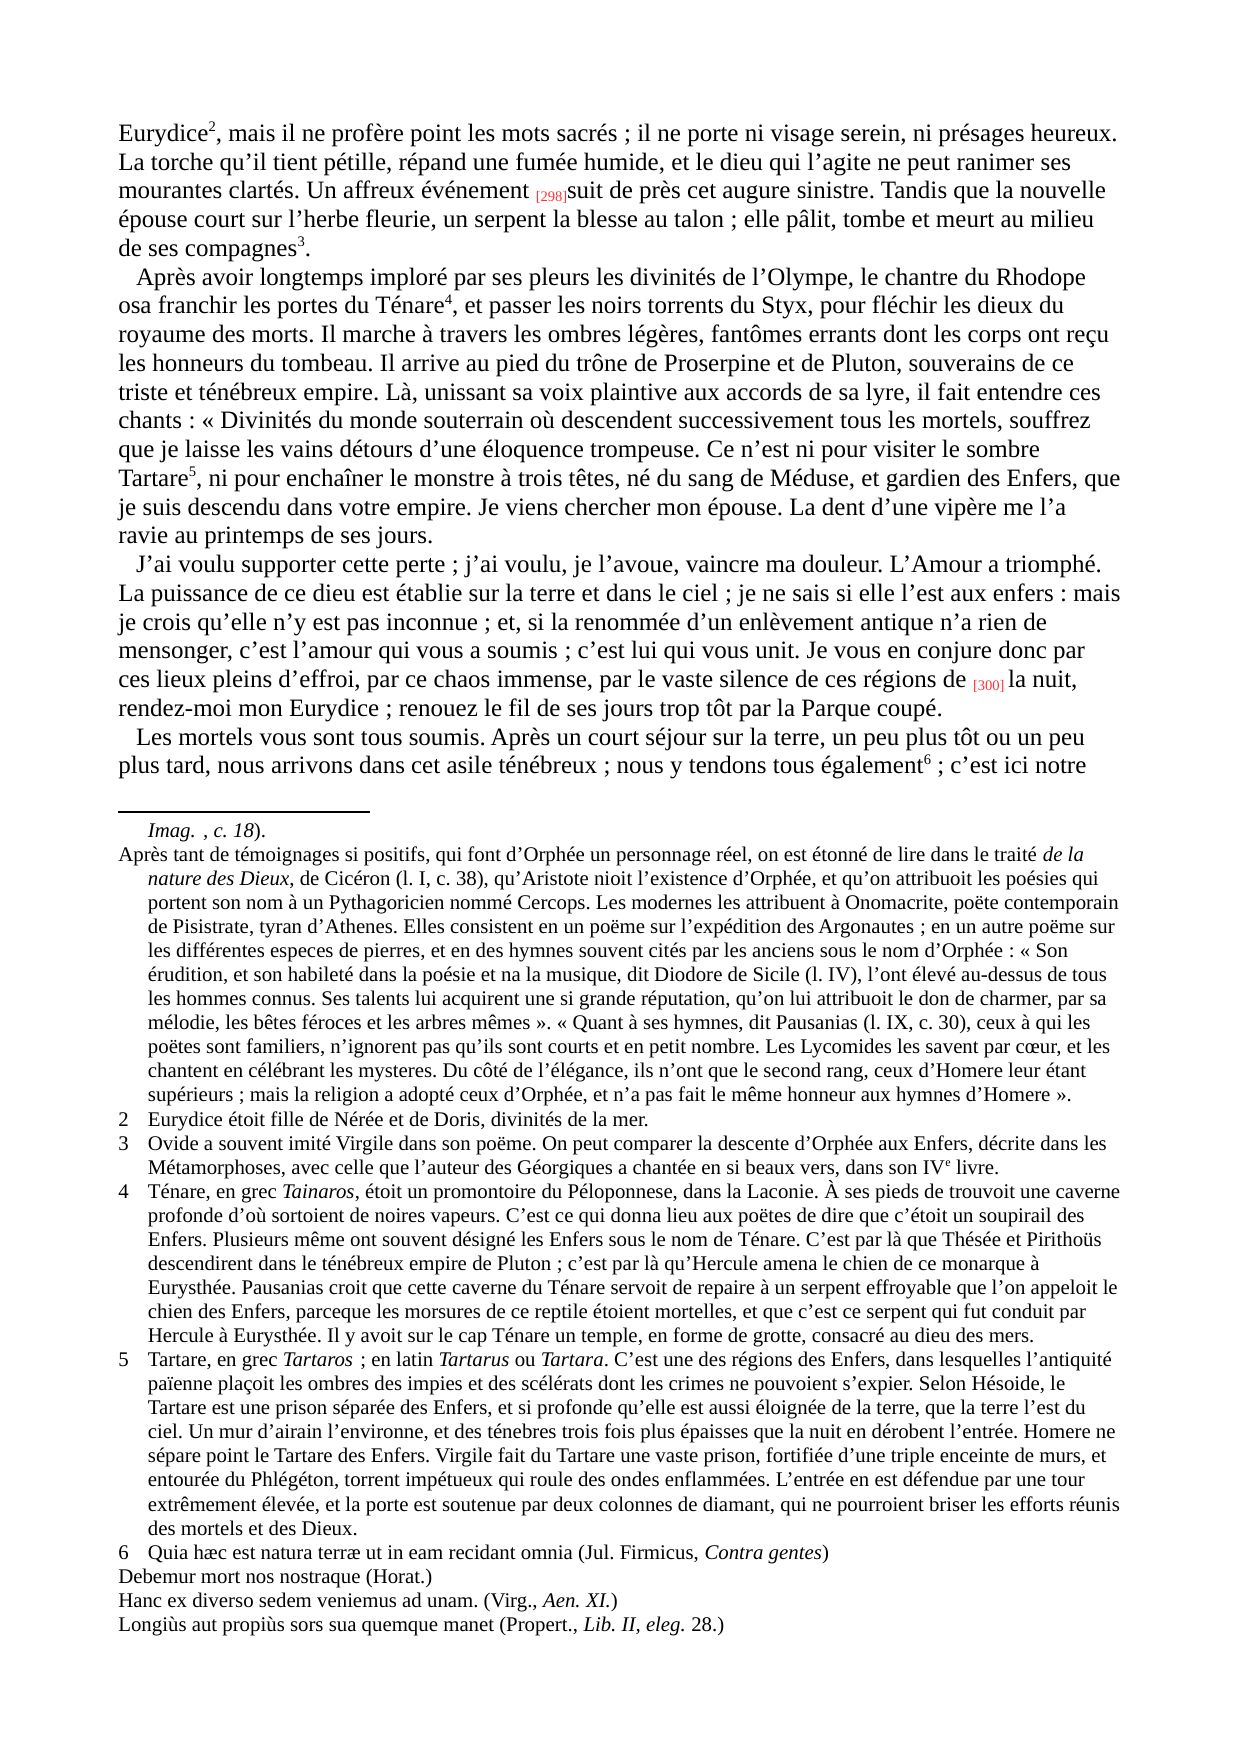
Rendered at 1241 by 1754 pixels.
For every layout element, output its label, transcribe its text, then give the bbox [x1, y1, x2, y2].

text Après avoir longtemps imploré par ses pleurs les divinités de l’Olympe, le chantre du Rhodope osa franchir les portes du Ténare, et passer les noirs torrents du Styx, pour fléchir les dieux du royaume des morts. Il marche à travers les ombres légères, fantômes errants dont les corps ont reçu les honneurs du tombeau. Il arrive au pied du trône de Proserpine et de Pluton, souverains de ce triste et ténébreux empire. Là, unissant sa voix plaintive aux accords de sa lyre, il fait entendre ces chants : « Divinités du monde souterrain où descendent successivement tous les mortels, souffrez que je laisse les vains détours d’une éloquence trompeuse. Ce n’est ni pour visiter le sombre Tartare, ni pour enchaîner le monstre à trois têtes, né du sang de Méduse, et gardien des Enfers, que je suis descendu dans votre empire. Je viens chercher mon épouse. La dent d’une vipère me l’a ravie au printemps de ses jours. [118, 262, 1122, 549]
text Ovide a souvent imité Virgile dans son poëme. On peut comparer la descente d’Orphée aux Enfers, décrite dans les Métamorphoses, avec celle que l’auteur des Géorgiques a chantée en si beaux vers, dans son IVe livre. [118, 1131, 1122, 1179]
text Les mortels vous sont tous soumis. Après un court séjour sur la terre, un peu plus tôt ou un peu plus tard, nous arrivons dans cet asile ténébreux ; nous y tendons tous également ; c’est ici notre [118, 722, 1122, 779]
text Longiùs aut propiùs sors sua quemque manet (Propert., Lib. II, eleg. 28.) [118, 1612, 1122, 1636]
text Après tant de témoignages si positifs, qui font d’Orphée un personnage réel, on est étonné de lire dans le traité de la nature des Dieux, de Cicéron (l. I, c. 38), qu’Aristote nioit l’existence d’Orphée, et qu’on attribuoit les poésies qui portent son nom à un Pythagoricien nommé Cercops. Les modernes les attribuent à Onomacrite, poëte contemporain de Pisistrate, tyran d’Athenes. Elles consistent en un poëme sur l’expédition des Argonautes ; en un autre poëme sur les différentes especes de pierres, et en des hymnes souvent cités par les anciens sous le nom d’Orphée : « Son érudition, et son habileté dans la poésie et na la musique, dit Diodore de Sicile (l. IV), l’ont élevé au-dessus de tous les hommes connus. Ses talents lui acquirent une si grande réputation, qu’on lui attribuoit le don de charmer, par sa mélodie, les bêtes féroces et les arbres mêmes ». « Quant à ses hymnes, dit Pausanias (l. IX, c. 30), ceux à qui les poëtes sont familiers, n’ignorent pas qu’ils sont courts et en petit nombre. Les Lycomides les savent par cœur, et les chantent en célébrant les mysteres. Du côté de l’élégance, ils n’ont que le second rang, ceux d’Homere leur étant supérieurs ; mais la religion a adopté ceux d’Orphée, et n’a pas fait le même honneur aux hymnes d’Homere ». [118, 842, 1122, 1106]
text Quia hæc est natura terræ ut in eam recidant omnia (Jul. Firmicus, Contra gentes) [118, 1539, 1122, 1564]
text J’ai voulu supporter cette perte ; j’ai voulu, je l’avoue, vaincre ma douleur. L’Amour a triomphé. La puissance de ce dieu est établie sur la terre et dans le ciel ; je ne sais si elle l’est aux enfers : mais je crois qu’elle n’y est pas inconnue ; et, si la renommée d’un enlèvement antique n’a rien de mensonger, c’est l’amour qui vous a soumis ; c’est lui qui vous unit. Je vous en conjure donc par ces lieux pleins d’effroi, par ce chaos immense, par le vaste silence de ces régions de [300] la nuit, rendez-moi mon Eurydice ; renouez le fil de ses jours trop tôt par la Parque coupé. [118, 549, 1122, 722]
text Imag. , c. 18). [118, 818, 1122, 842]
text Debemur mort nos nostraque (Horat.) [118, 1564, 1122, 1588]
text Eurydice étoit fille de Nérée et de Doris, divinités de la mer. [118, 1106, 1122, 1131]
text Hanc ex diverso sedem veniemus ad unam. (Virg., Aen. XI.) [118, 1588, 1122, 1612]
text Tartare, en grec Tartaros ; en latin Tartarus ou Tartara. C’est une des régions des Enfers, dans lesquelles l’antiquité païenne plaçoit les ombres des impies et des scélérats dont les crimes ne pouvoient s’expier. Selon Hésoide, le Tartare est une prison séparée des Enfers, et si profonde qu’elle est aussi éloignée de la terre, que la terre l’est du ciel. Un mur d’airain l’environne, et des ténebres trois fois plus épaisses que la nuit en dérobent l’entrée. Homere ne sépare point le Tartare des Enfers. Virgile fait du Tartare une vaste prison, fortifiée d’une triple enceinte de murs, et entourée du Phlégéton, torrent impétueux qui roule des ondes enflammées. L’entrée en est défendue par une tour extrêmement élevée, et la porte est soutenue par deux colonnes de diamant, qui ne pourroient briser les efforts réunis des mortels et des Dieux. [118, 1347, 1122, 1539]
text [296]L’Hymen, vêtu d’une robe de pourpre, s’élève des champs de Crète dans les airs, et vole vers la Thrace, où la voix d’Orphée l’appelle en vain à ses autels. L’Hymen est présent à son union avec Eurydice, mais il ne profère point les mots sacrés ; il ne porte ni visage serein, ni présages heureux. La torche qu’il tient pétille, répand une fumée humide, et le dieu qui l’agite ne peut ranimer ses mourantes clartés. Un affreux événement [298]suit de près cet augure sinistre. Tandis que la nouvelle épouse court sur l’herbe fleurie, un serpent la blesse au talon ; elle pâlit, tombe et meurt au milieu de ses compagnes. [118, 118, 1122, 262]
text Ténare, en grec Tainaros, étoit un promontoire du Péloponnese, dans la Laconie. À ses pieds de trouvoit une caverne profonde d’où sortoient de noires vapeurs. C’est ce qui donna lieu aux poëtes de dire que c’étoit un soupirail des Enfers. Plusieurs même ont souvent désigné les Enfers sous le nom de Ténare. C’est par là que Thésée et Pirithoüs descendirent dans le ténébreux empire de Pluton ; c’est par là qu’Hercule amena le chien de ce monarque à Eurysthée. Pausanias croit que cette caverne du Ténare servoit de repaire à un serpent effroyable que l’on appeloit le chien des Enfers, parceque les morsures de ce reptile étoient mortelles, et que c’est ce serpent qui fut conduit par Hercule à Eurysthée. Il y avoit sur le cap Ténare un temple, en forme de grotte, consacré au dieu des mers. [118, 1179, 1122, 1347]
